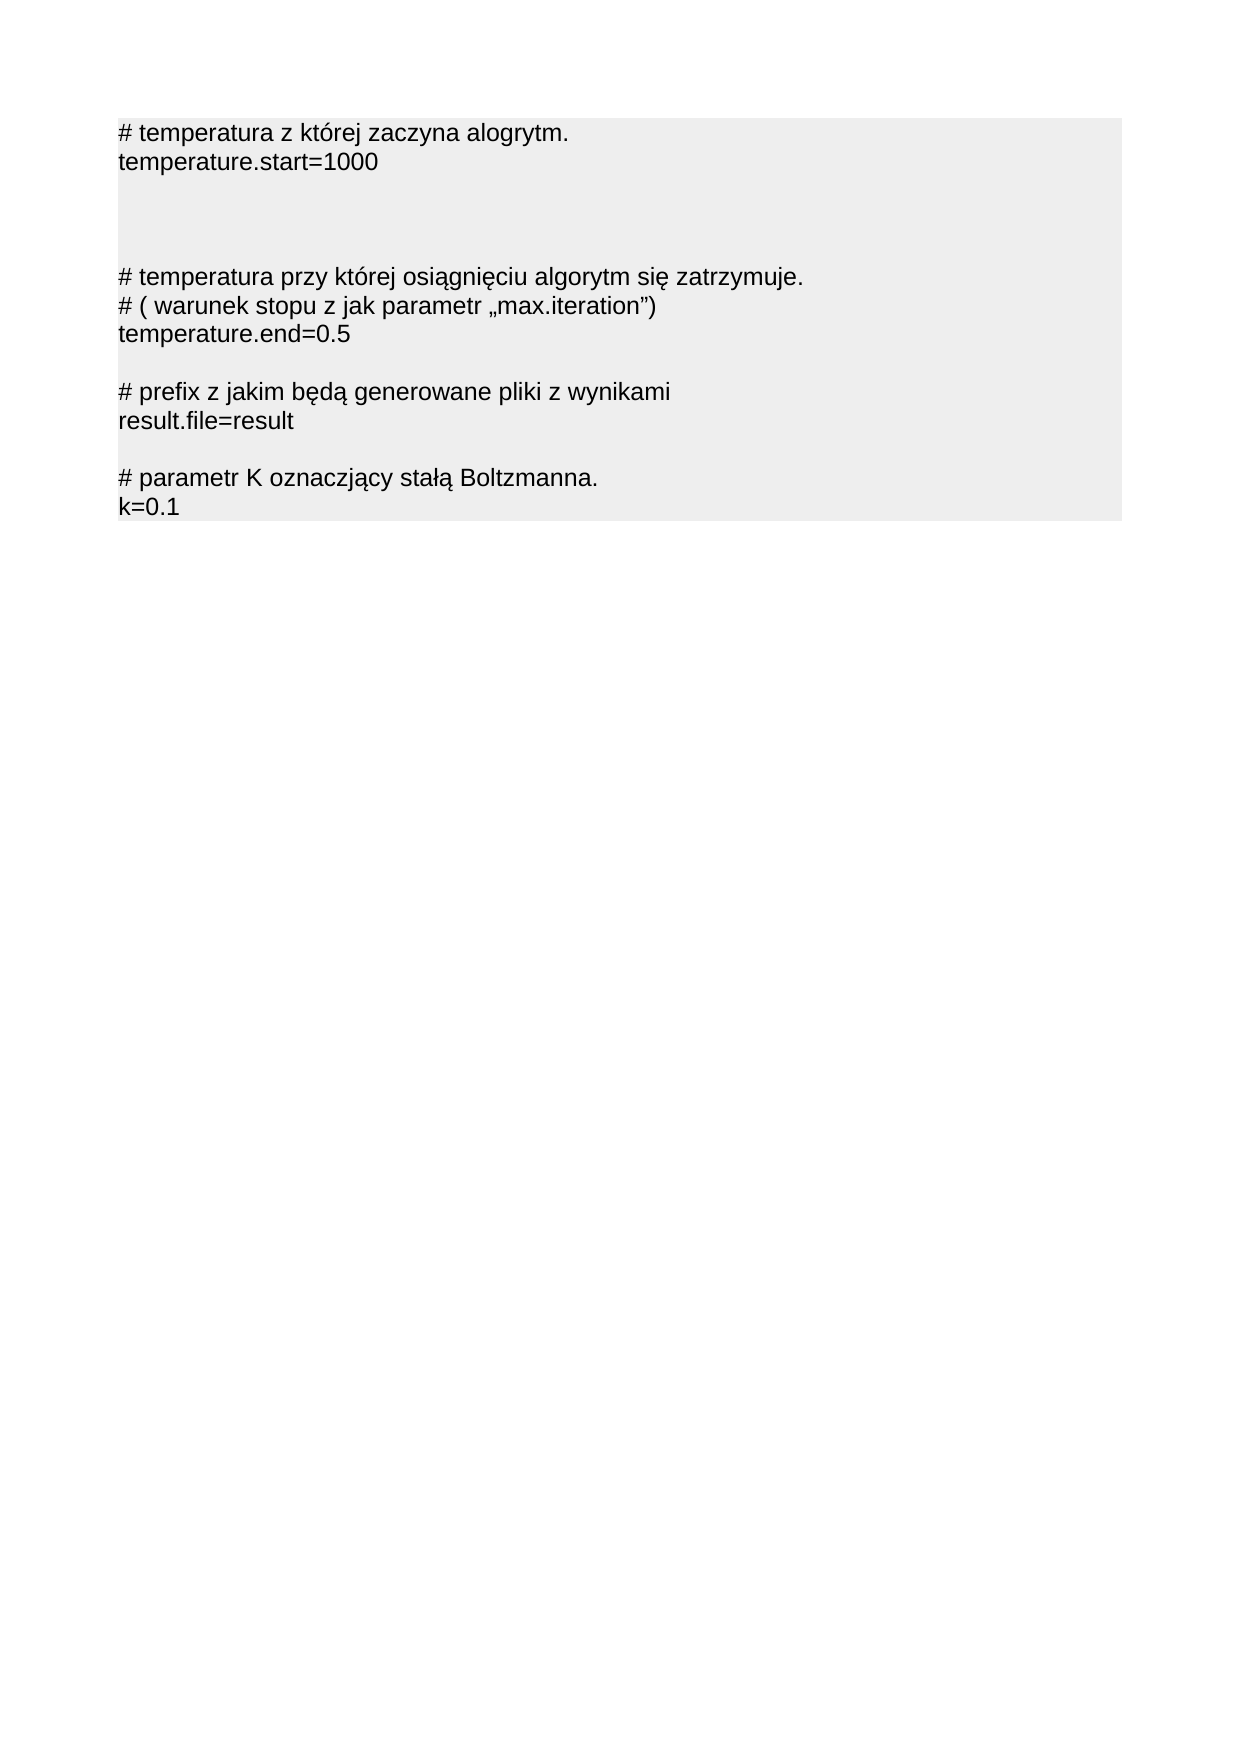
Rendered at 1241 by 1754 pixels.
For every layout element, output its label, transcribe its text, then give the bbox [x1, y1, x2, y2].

text result.file=result [118, 406, 1122, 434]
text temperature.start=1000 [118, 147, 1122, 176]
text # temperatura z której zaczyna alogrytm. [118, 118, 1122, 147]
text # prefix z jakim będą generowane pliki z wynikami [118, 377, 1122, 406]
text # ( warunek stopu z jak parametr „max.iteration”) [118, 291, 1122, 319]
text temperature.end=0.5 [118, 319, 1122, 348]
text # temperatura przy której osiągnięciu algorytm się zatrzymuje. [118, 262, 1122, 291]
text # parametr K oznaczjący stałą Boltzmanna. [118, 463, 1122, 492]
text k=0.1 [118, 492, 1122, 521]
